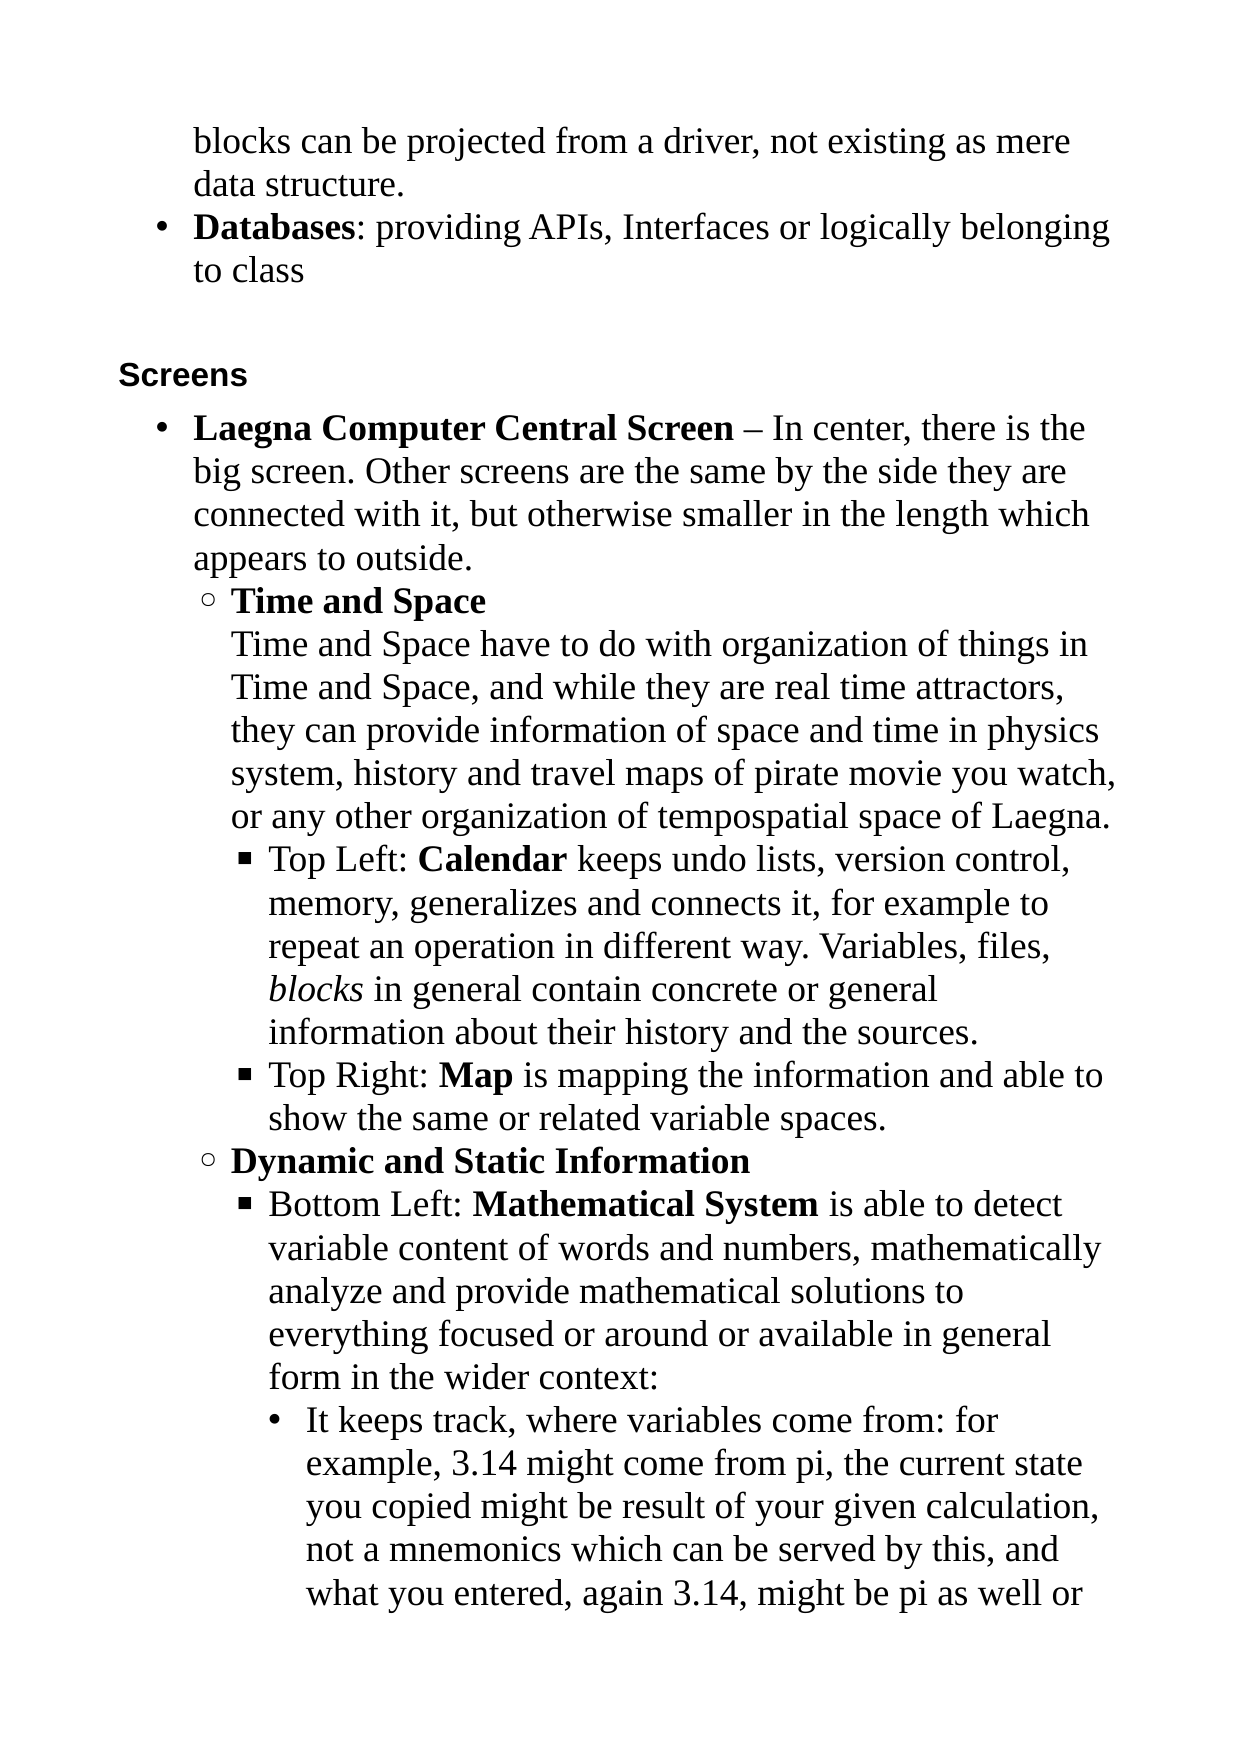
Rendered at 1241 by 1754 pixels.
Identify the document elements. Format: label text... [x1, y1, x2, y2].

list blocks can be projected from a driver, not existing as mere data structure. [156, 118, 1122, 204]
list Dynamic and Static Information [193, 1139, 1122, 1182]
list Time and Space Time and Space have to do with organization of things in Time and Space, and while they are real time attractors, they can provide information of space and time in physics system, history and travel maps of pirate movie you watch, or any other organization of tempospatial space of Laegna. [193, 578, 1122, 837]
list Laegna Computer Central Screen – In center, there is the big screen. Other screens are the same by the side they are connected with it, but otherwise smaller in the length which appears to outside. [156, 406, 1122, 578]
list Top Right: Map is mapping the information and able to show the same or related variable spaces. [231, 1052, 1122, 1139]
list It keeps track, where variables come from: for example, 3.14 might come from pi, the current state you copied might be result of your given calculation, not a mnemonics which can be served by this, and what you entered, again 3.14, might be pi as well or [268, 1397, 1122, 1613]
subtitle Screens [118, 354, 1122, 393]
list Top Left: Calendar keeps undo lists, version control, memory, generalizes and connects it, for example to repeat an operation in different way. Variables, files, blocks in general contain concrete or general information about their history and the sources. [231, 837, 1122, 1052]
list Bottom Left: Mathematical System is able to detect variable content of words and numbers, mathematically analyze and provide mathematical solutions to everything focused or around or available in general form in the wider context: [231, 1182, 1122, 1397]
list Databases: providing APIs, Interfaces or logically belonging to class [156, 204, 1122, 291]
